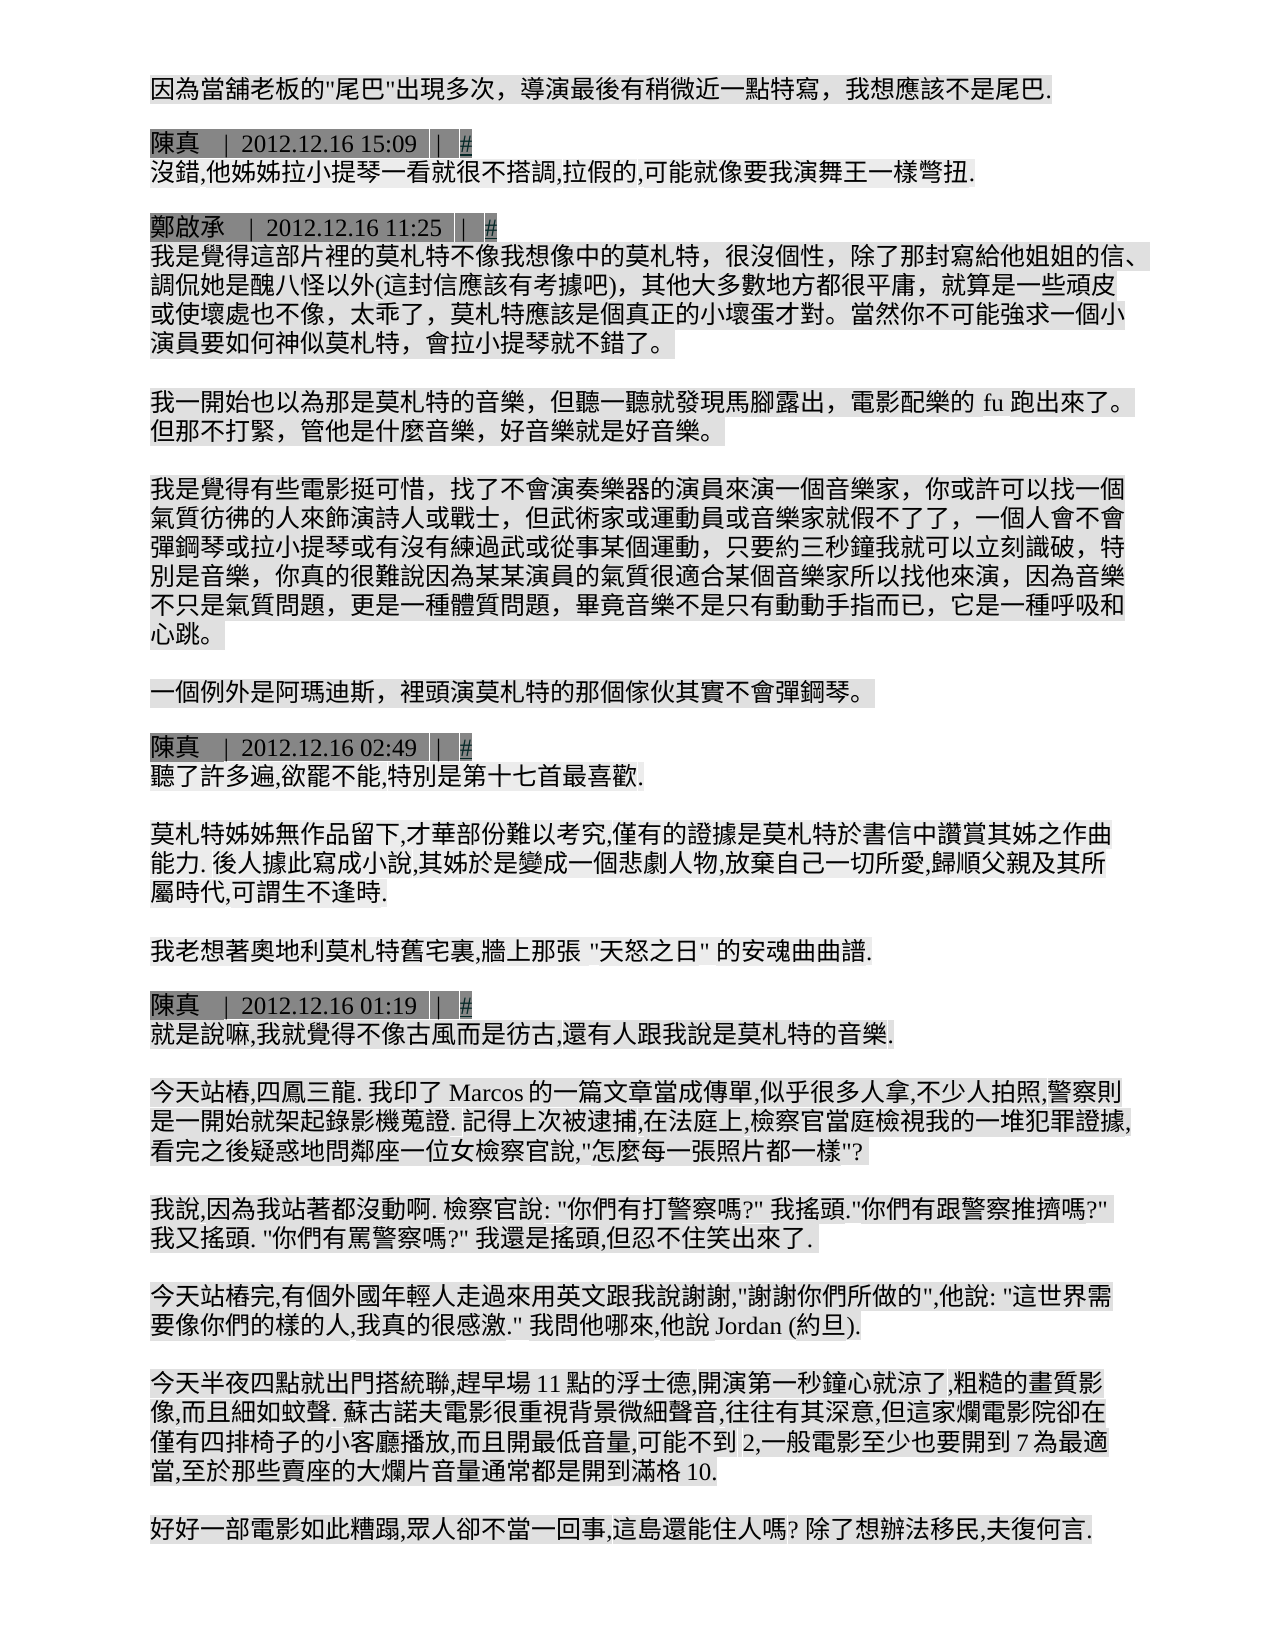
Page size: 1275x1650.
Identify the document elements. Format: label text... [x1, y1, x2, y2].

text 陳真 | 2012.12.16 02:49 | # [150, 733, 1125, 762]
text 沒錯,他姊姊拉小提琴一看就很不搭調,拉假的,可能就像要我演舞王一樣彆扭. [150, 158, 1125, 188]
text 陳真 | 2012.12.16 15:09 | # [150, 129, 1125, 158]
text 陳真 | 2012.12.16 01:19 | # [150, 991, 1125, 1020]
text 我是覺得這部片裡的莫札特不像我想像中的莫札特，很沒個性，除了那封寫給他姐姐的信、調侃她是醜八怪以外(這封信應該有考據吧)，其他大多數地方都很平庸，就算是一些頑皮或使壞處也不像，太乖了，莫札特應該是個真正的小壞蛋才對。當然你不可能強求一個小演員要如何神似莫札特，會拉小提琴就不錯了。 我一開始也以為那是莫札特的音樂，但聽一聽就發現馬腳露出，電影配樂的 fu 跑出來了。但那不打緊，管他是什麼音樂，好音樂就是好音樂。 我是覺得有些電影挺可惜，找了不會演奏樂器的演員來演一個音樂家，你或許可以找一個氣質彷彿的人來飾演詩人或戰士，但武術家或運動員或音樂家就假不了了，一個人會不會彈鋼琴或拉小提琴或有沒有練過武或從事某個運動，只要約三秒鐘我就可以立刻識破，特別是音樂，你真的很難說因為某某演員的氣質很適合某個音樂家所以找他來演，因為音樂不只是氣質問題，更是一種體質問題，畢竟音樂不是只有動動手指而已，它是一種呼吸和心跳。 一個例外是阿瑪迪斯，裡頭演莫札特的那個傢伙其實不會彈鋼琴。 [150, 242, 1125, 708]
text 聽了許多遍,欲罷不能,特別是第十七首最喜歡. 莫札特姊姊無作品留下,才華部份難以考究,僅有的證據是莫札特於書信中讚賞其姊之作曲能力. 後人據此寫成小說,其姊於是變成一個悲劇人物,放棄自己一切所愛,歸順父親及其所屬時代,可謂生不逢時. 我老想著奧地利莫札特舊宅裏,牆上那張 "天怒之日" 的安魂曲曲譜. [150, 762, 1125, 966]
text 就是說嘛,我就覺得不像古風而是彷古,還有人跟我說是莫札特的音樂. 今天站樁,四鳳三龍. 我印了Marcos的一篇文章當成傳單,似乎很多人拿,不少人拍照,警察則是一開始就架起錄影機蒐證. 記得上次被逮捕,在法庭上,檢察官當庭檢視我的一堆犯罪證據,看完之後疑惑地問鄰座一位女檢察官說,"怎麼每一張照片都一樣"? 我說,因為我站著都沒動啊. 檢察官說: "你們有打警察嗎?" 我搖頭."你們有跟警察推擠嗎?" 我又搖頭. "你們有罵警察嗎?" 我還是搖頭,但忍不住笑出來了. 今天站樁完,有個外國年輕人走過來用英文跟我說謝謝,"謝謝你們所做的",他說: "這世界需要像你們的樣的人,我真的很感激." 我問他哪來,他說Jordan (約旦). 今天半夜四點就出門搭統聯,趕早場11點的浮士德,開演第一秒鐘心就涼了,粗糙的畫質影像,而且細如蚊聲. 蘇古諾夫電影很重視背景微細聲音,往往有其深意,但這家爛電影院卻在僅有四排椅子的小客廳播放,而且開最低音量,可能不到2,一般電影至少也要開到7為最適當,至於那些賣座的大爛片音量通常都是開到滿格10. 好好一部電影如此糟蹋,眾人卻不當一回事,這島還能住人嗎? 除了想辦法移民,夫復何言. 有看過這部電影的,請問一下,那個當鋪老闆是長了尾巴還是小弟弟長錯位置? 我看明明是一隻可愛的小弟弟,但有人堅持說是尾巴,說魔鬼屬獸類,所以長尾巴. 究竟是小弟弟還是尾巴? 這電影是德語發音,還有個大問題就是翻譯,水平太低了. 比方說歌德的名言(維根斯坦生平極為推崇歌德,曾引用這句話,在我看來,晚期維根斯坦的哲學可以這句話來做為一個總結): "In the beginning was deed". 你可以翻做太初或萬物之始,deed就是作為. 意思是: 有了作為,萬事事物才取得了意義. 但這電影卻把浮士德的這道困惑一直翻譯成 "一開始是什麼?" "一開始是什麼?" 這樣翻,幾個人看得懂? 文學水平如果不像董事長這樣高達十幾層樓高的人,哪看得懂浮士德是在問什麼 "一開始"? THE beginning 是一種大寫的 "初始",萬物生命之初,一切意義的開端,不是什麼 "一開始",媽的,好好一部電影.如果找不到翻譯人才,讓我來翻至少也比這個好. 還有比方說,浮士德如此感嘆道: "不管是醫學,法律,哲學,甚至很可悲地,包括神學的一切學問,我都已努力鑽研,但到頭來,依然愚昧可笑,一如往昔."(1997年出國前夕,學姊寫給林義雄的信中曾引用這段話來做為我們自身將來的一個預言.如今看來,預言似乎成真.原本好好一顆生雞蛋,說不定可以孵出一隻小雞的,如今卻努力把自己煎成一個荷包蛋,再也變不回一顆生雞蛋了.) 浮士德這段感嘆很有名,正因其極為渴望真理,良善,美麗,所以才會被魔鬼找上門. 電影沒翻錯,但是翻譯畢竟不僅僅只是有關對錯.這電影的翻譯似乎把對白應有的文學性給翻成平面話語而缺乏意境. [150, 1020, 1125, 1573]
text 打電話去國賓長春問可不可以索取下片後的浮士德海報，工作人員說沒有辦法，公司規定就這樣，而且口氣很硬又差，我平和的問她可以和更高層級的人談談看嗎？她便將我電話轉去，然後讓我等了6分鐘後，她掛掉了。 然後我打電話去原子印象，那裡的人說因為成本問題，沒有印很多海報，所以也沒有辦法送人或買賣，他們只給長春一張海報，自己也要留底吧，但大型掛軸那些不是原子印象給的，原子的人比較好，所以我順便跟他反映了小廳放映的問題，他也說其實他也很無力，他知道這部電影的好，但因成本問題無法租大廳，也不會到南部演，但長春應該會演兩週。 除了沮喪也無法再求什麼，我實在很想完全感受這部電影的所有細微與震撼，卻不能，有著不如不看的痛苦. 唯一的好消息是DVD在短期內就會出了. 若有董事長的翻譯，那就是華語人的福氣了~~ 因為當舖老板的"尾巴"出現多次，導演最後有稍微近一點特寫，我想應該不是尾巴. [150, 75, 1125, 104]
text 鄭啟承 | 2012.12.16 11:25 | # [150, 213, 1125, 242]
